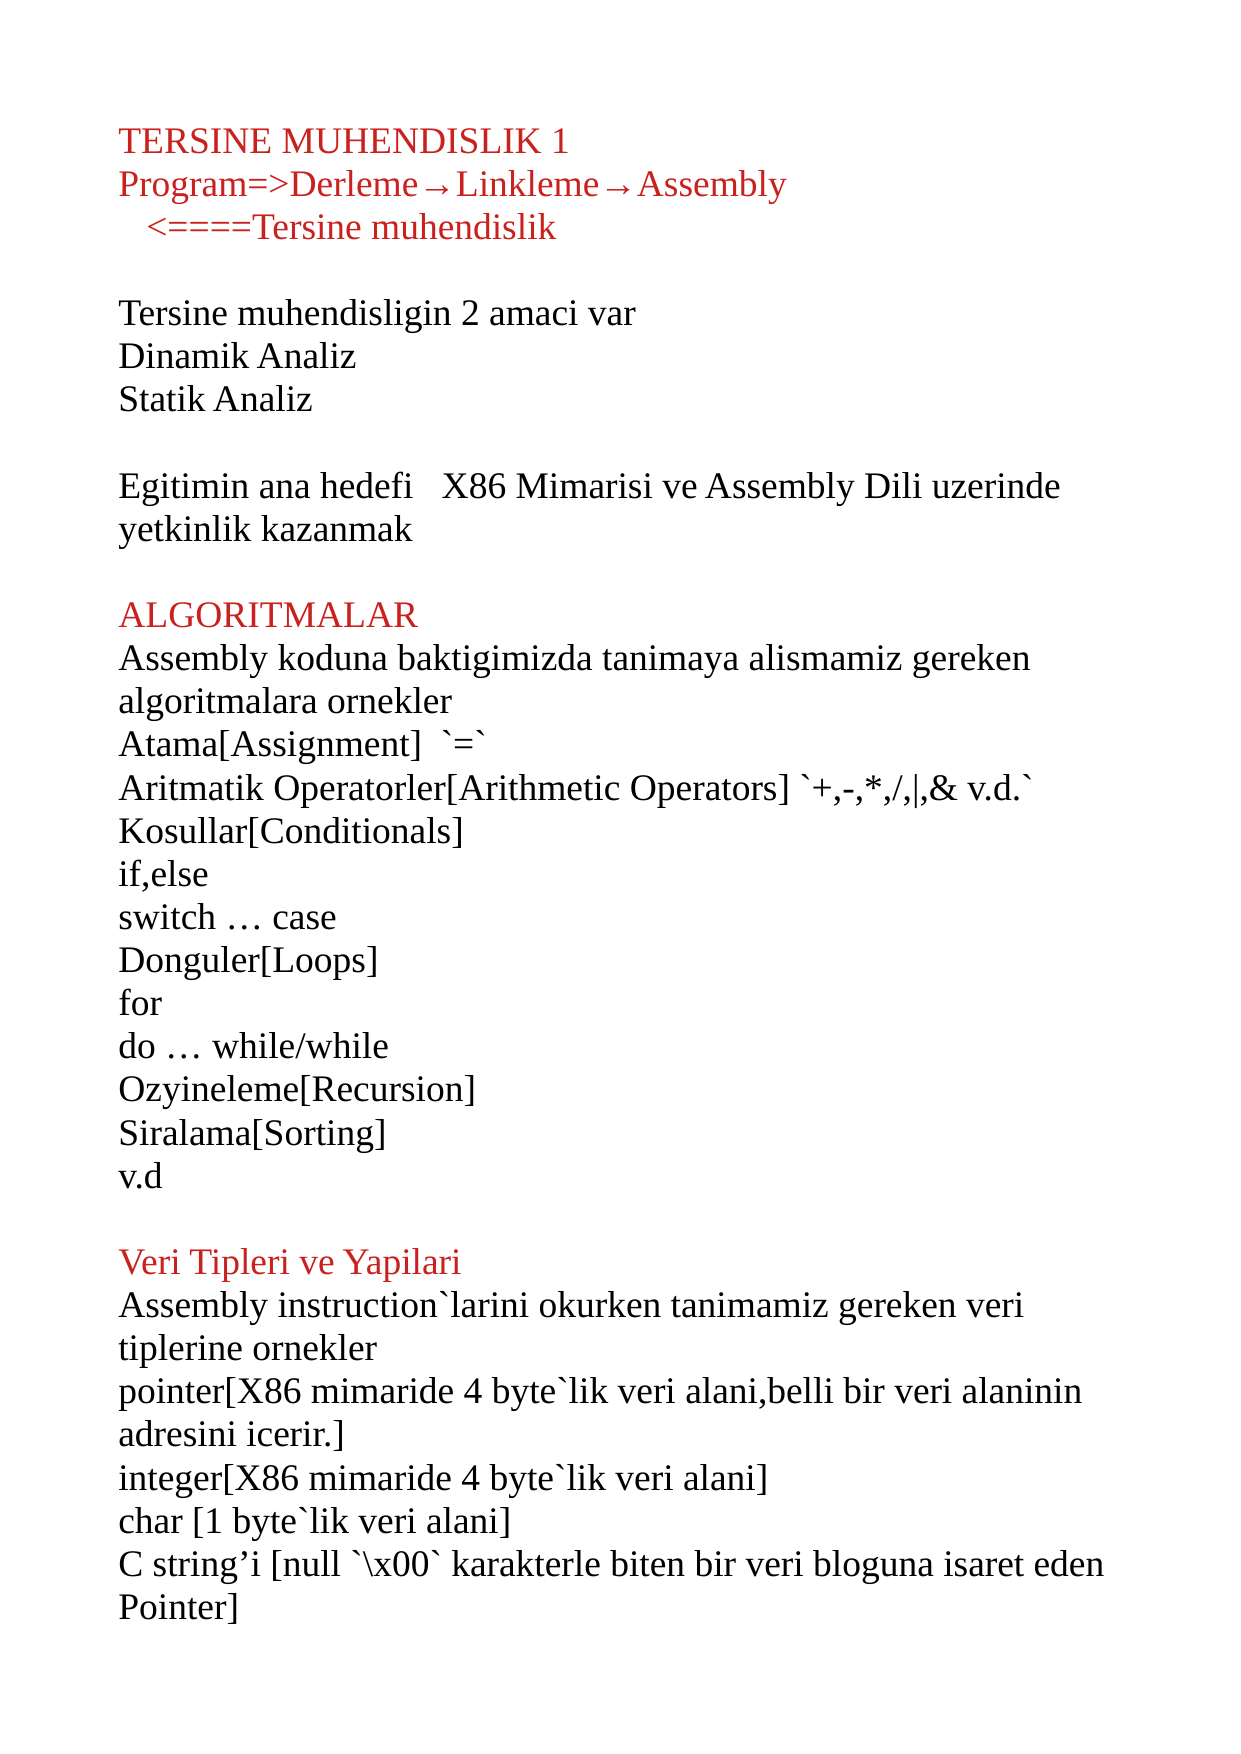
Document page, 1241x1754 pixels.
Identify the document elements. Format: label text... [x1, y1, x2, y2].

text TERSINE MUHENDISLIK 1 [118, 118, 1122, 161]
text v.d [118, 1153, 1122, 1196]
text ALGORITMALAR [118, 592, 1122, 636]
text Egitimin ana hedefi X86 Mimarisi ve Assembly Dili uzerinde yetkinlik kazanmak [118, 463, 1122, 549]
text Aritmatik Operatorler[Arithmetic Operators] `+,-,*,/,|,& v.d.` [118, 765, 1122, 808]
text switch … case [118, 894, 1122, 937]
text Assembly koduna baktigimizda tanimaya alismamiz gereken algoritmalara ornekler [118, 636, 1122, 722]
text Siralama[Sorting] [118, 1110, 1122, 1153]
text Donguler[Loops] [118, 937, 1122, 981]
text C string’i [null `\x00` karakterle biten bir veri bloguna isaret eden Pointer] [118, 1541, 1122, 1627]
text do … while/while [118, 1024, 1122, 1067]
text Ozyineleme[Recursion] [118, 1067, 1122, 1110]
text Kosullar[Conditionals] [118, 808, 1122, 851]
text Assembly instruction`larini okurken tanimamiz gereken veri tiplerine ornekler [118, 1282, 1122, 1369]
text integer[X86 mimaride 4 byte`lik veri alani] [118, 1455, 1122, 1498]
text Dinamik Analiz [118, 334, 1122, 377]
text Veri Tipleri ve Yapilari [118, 1239, 1122, 1282]
text pointer[X86 mimaride 4 byte`lik veri alani,belli bir veri alaninin adresini icerir.] [118, 1369, 1122, 1455]
text Statik Analiz [118, 377, 1122, 420]
text for [118, 981, 1122, 1024]
text char [1 byte`lik veri alani] [118, 1498, 1122, 1541]
text Atama[Assignment] `=` [118, 722, 1122, 765]
text Program=>Derleme→Linkleme→Assembly [118, 161, 1122, 204]
text Tersine muhendisligin 2 amaci var [118, 291, 1122, 334]
text <====Tersine muhendislik [118, 204, 1122, 247]
text if,else [118, 851, 1122, 894]
